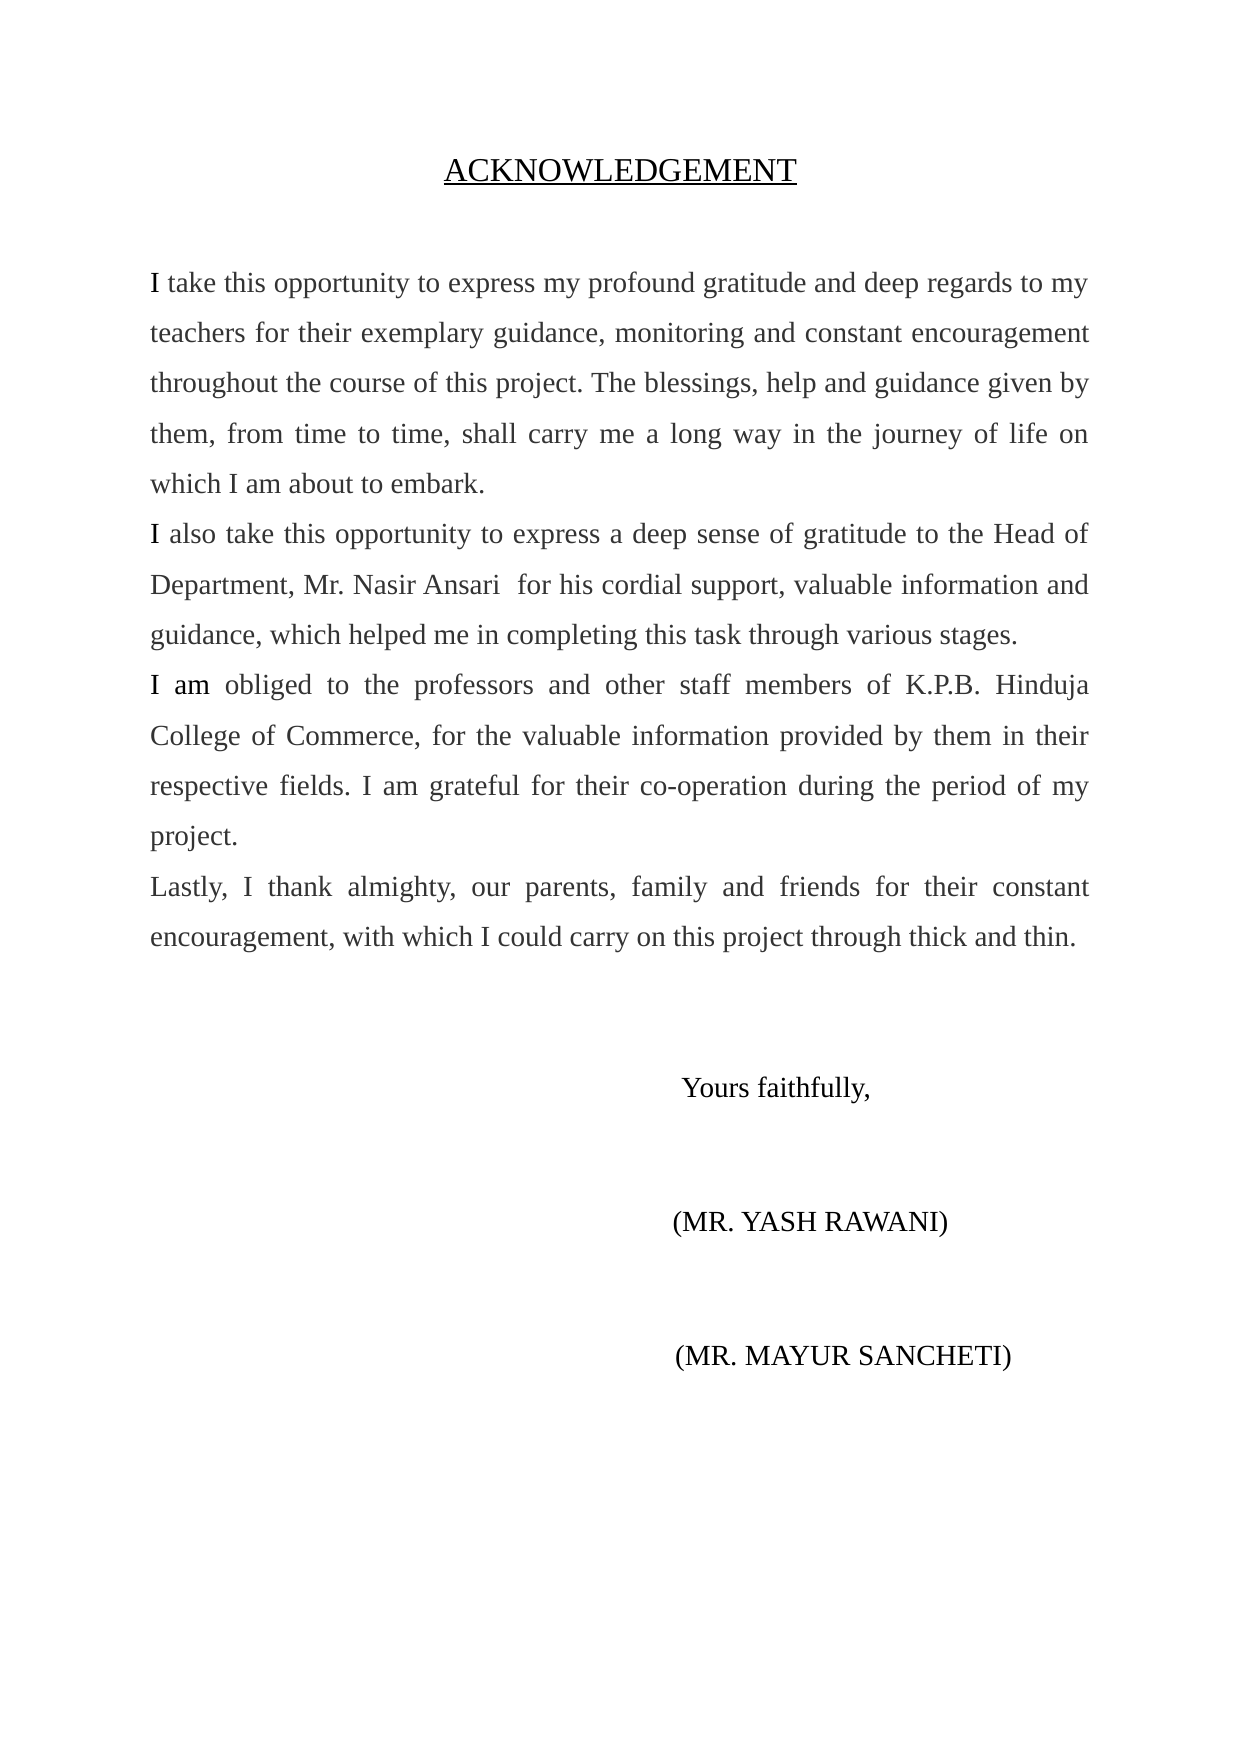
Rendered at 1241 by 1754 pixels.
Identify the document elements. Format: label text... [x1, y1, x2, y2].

text I am obliged to the professors and other staff members of K.P.B. Hinduja College of Commerce, for the valuable information provided by them in their respective fields. I am grateful for their co-operation during the period of my project. [150, 667, 1090, 852]
text I also take this opportunity to express a deep sense of gratitude to the Head of Department, Mr. Nasir Ansari for his cordial support, valuable information and guidance, which helped me in completing this task through various stages. [150, 517, 1090, 651]
text Yours faithfully, [150, 1070, 1090, 1103]
text Lastly, I thank almighty, our parents, family and friends for their constant encouragement, with which I could carry on this project through thick and thin. [150, 869, 1090, 953]
text (MR. YASH RAWANI) [375, 1204, 1090, 1238]
text I take this opportunity to express my profound gratitude and deep regards to my teachers for their exemplary guidance, monitoring and constant encouragement throughout the course of this project. The blessings, help and guidance given by them, from time to time, shall carry me a long way in the journey of life on which I am about to embark. [150, 265, 1090, 500]
text ACKNOWLEDGEMENT [150, 150, 1090, 188]
text (MR. MAYUR SANCHETI) [600, 1338, 1090, 1372]
